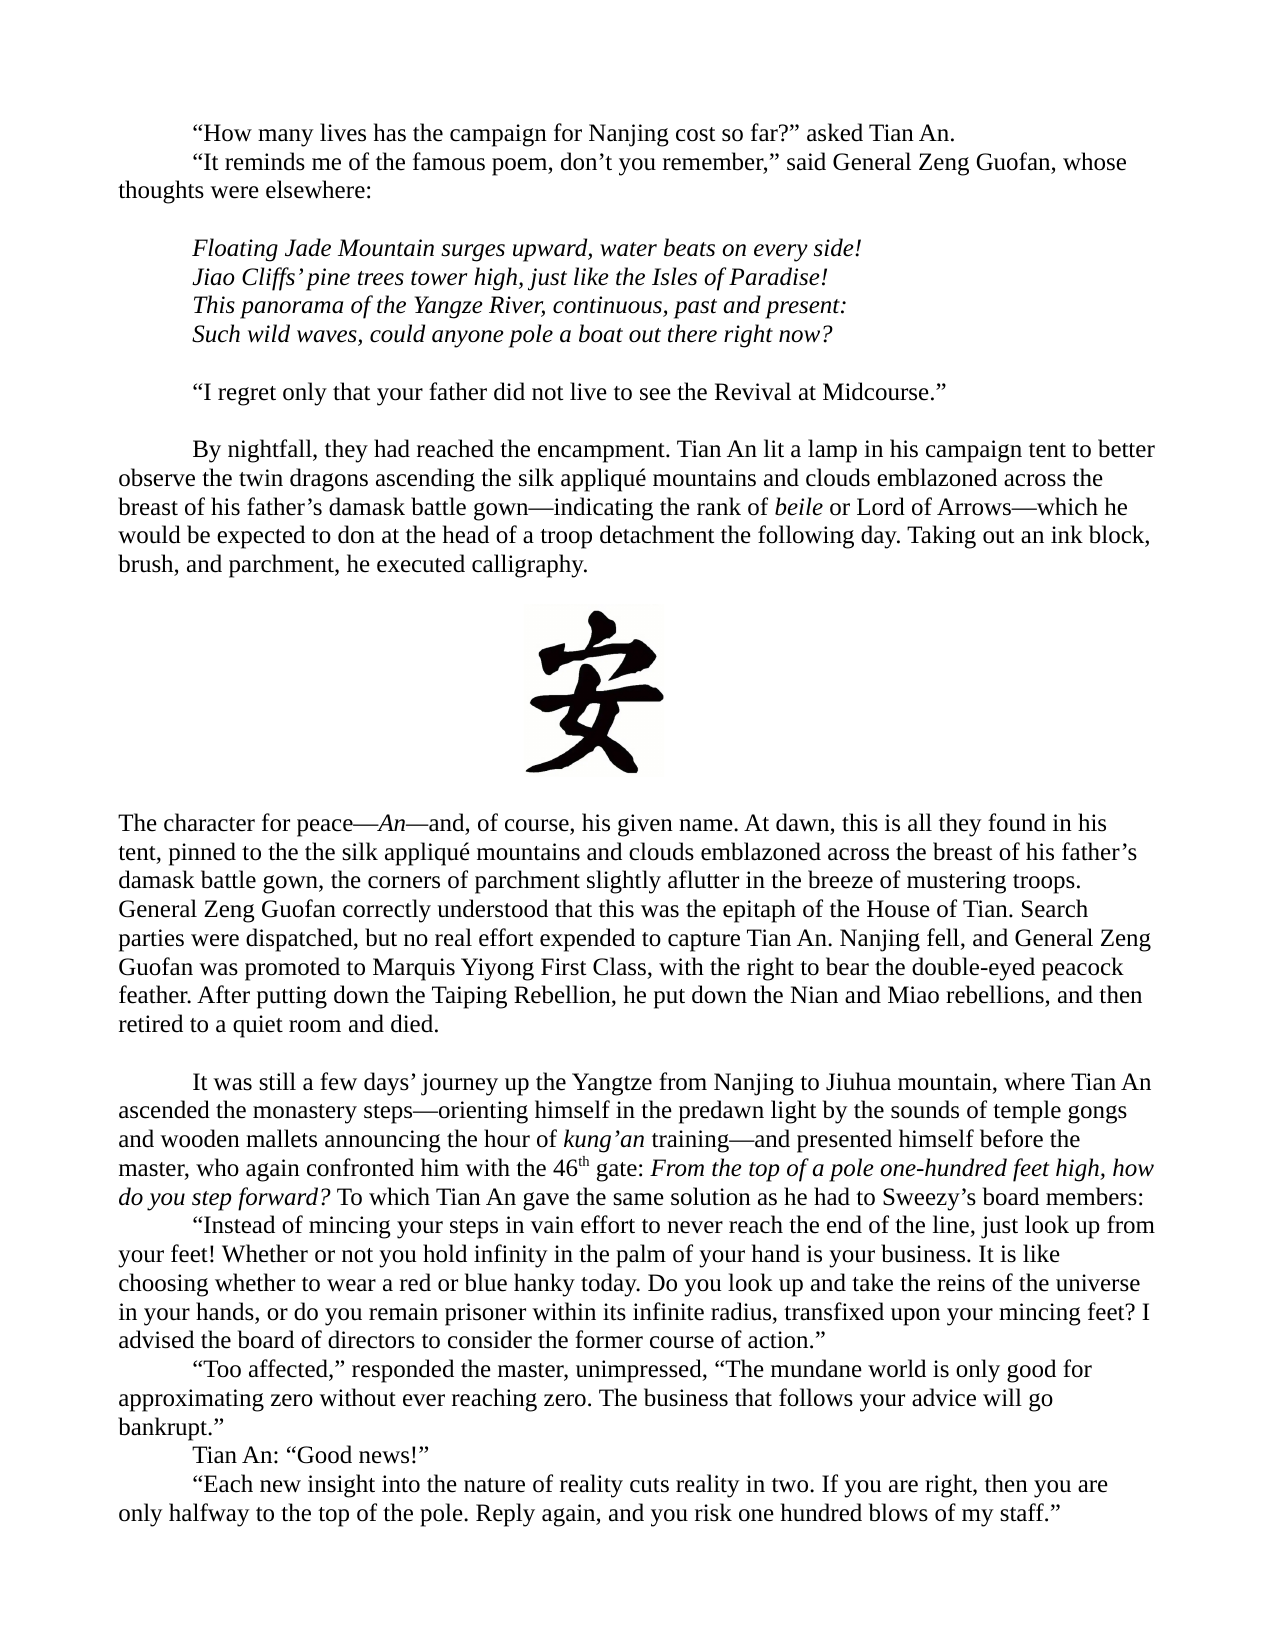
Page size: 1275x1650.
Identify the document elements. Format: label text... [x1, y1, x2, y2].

picture [523, 604, 665, 777]
text “Instead of mincing your steps in vain effort to never reach the end of the line, just look up from your feet! Whether or not you hold infinity in the palm of your hand is your business. It is like choosing whether to wear a red or blue hanky today. Do you look up and take the reins of the universe in your hands, or do you remain prisoner within its infinite radius, transfixed upon your mincing feet? I advised the board of directors to consider the former course of action.” [118, 1211, 1157, 1354]
text “I regret only that your father did not live to see the Revival at Midcourse.” [118, 377, 1157, 406]
text This panorama of the Yangze River, continuous, past and present: [118, 291, 1157, 319]
text “How many lives has the campaign for Nanjing cost so far?” asked Tian An. [118, 118, 1157, 147]
text It was still a few days’ journey up the Yangtze from Nanjing to Jiuhua mountain, where Tian An ascended the monastery steps—orienting himself in the predawn light by the sounds of temple gongs and wooden mallets announcing the hour of kung’an training—and presented himself before the master, who again confronted him with the 46th gate: From the top of a pole one-hundred feet high, how do you step forward? To which Tian An gave the same solution as he had to Sweezy’s board members: [118, 1067, 1157, 1211]
text The character for peace—An—and, of course, his given name. At dawn, this is all they found in his tent, pinned to the the silk appliqué mountains and clouds emblazoned across the breast of his father’s damask battle gown, the corners of parchment slightly aflutter in the breeze of mustering troops. General Zeng Guofan correctly understood that this was the epitaph of the House of Tian. Search parties were dispatched, but no real effort expended to capture Tian An. Nanjing fell, and General Zeng Guofan was promoted to Marquis Yiyong First Class, with the right to bear the double-eyed peacock feather. After putting down the Taiping Rebellion, he put down the Nian and Miao rebellions, and then retired to a quiet room and died. [118, 808, 1157, 1038]
text Floating Jade Mountain surges upward, water beats on every side! [118, 233, 1157, 262]
text Tian An: “Good news!” [118, 1441, 1157, 1469]
text “Too affected,” responded the master, unimpressed, “The mundane world is only good for approximating zero without ever reaching zero. The business that follows your advice will go bankrupt.” [118, 1354, 1157, 1441]
text By nightfall, they had reached the encampment. Tian An lit a lamp in his campaign tent to better observe the twin dragons ascending the silk appliqué mountains and clouds emblazoned across the breast of his father’s damask battle gown—indicating the rank of beile or Lord of Arrows—which he would be expected to don at the head of a troop detachment the following day. Taking out an ink block, brush, and parchment, he executed calligraphy. [118, 434, 1157, 578]
text Jiao Cliffs’ pine trees tower high, just like the Isles of Paradise! [118, 262, 1157, 291]
text Such wild waves, could anyone pole a boat out there right now? [118, 319, 1157, 348]
text “Each new insight into the nature of reality cuts reality in two. If you are right, then you are only halfway to the top of the pole. Reply again, and you risk one hundred blows of my staff.” [118, 1469, 1157, 1527]
text “It reminds me of the famous poem, don’t you remember,” said General Zeng Guofan, whose thoughts were elsewhere: [118, 147, 1157, 204]
